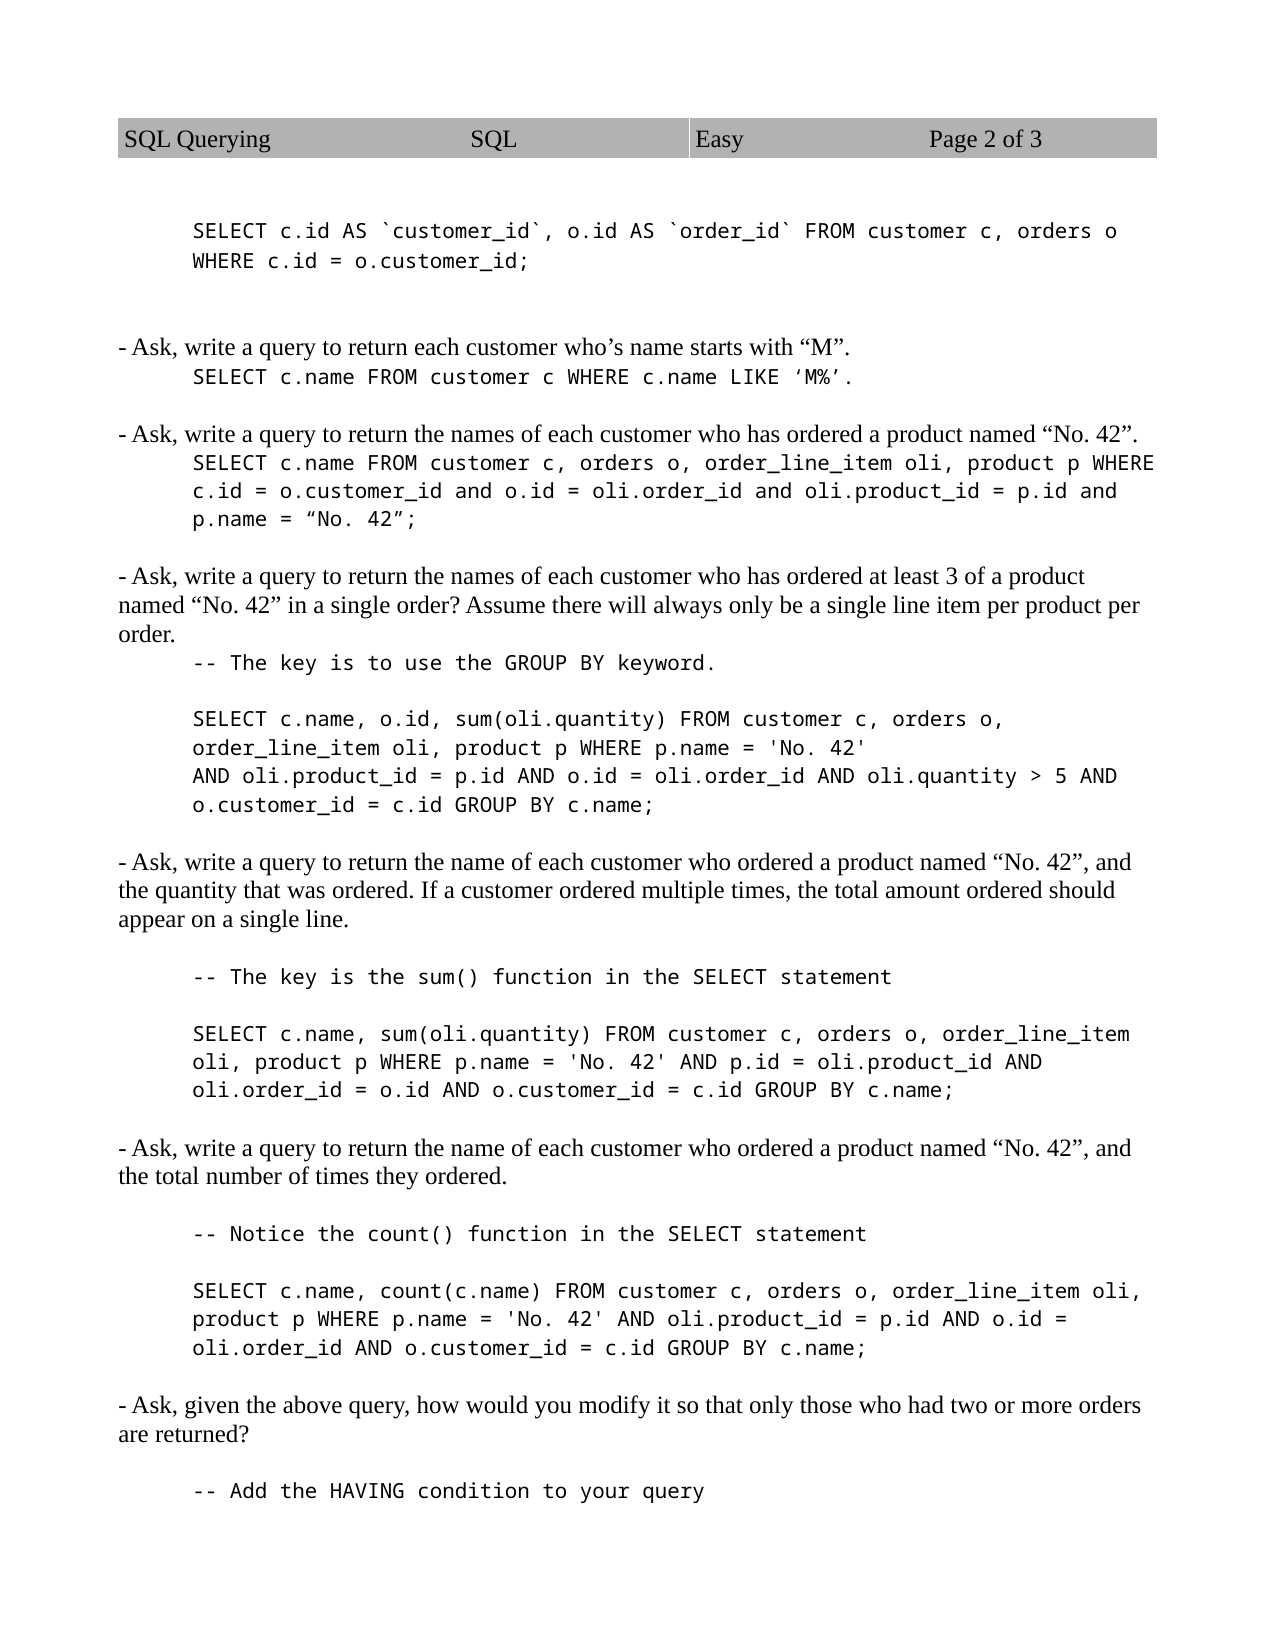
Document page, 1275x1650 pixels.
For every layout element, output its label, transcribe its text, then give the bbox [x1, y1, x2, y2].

text - Ask, write a query to return each customer who’s name starts with “M”. [118, 332, 1157, 361]
text SELECT c.name FROM customer c WHERE c.name LIKE ‘M%’. [118, 361, 1157, 390]
text - Ask, write a query to return the name of each customer who ordered a product named “No. 42”, and the quantity that was ordered. If a customer ordered multiple times, the total amount ordered should appear on a single line. [118, 847, 1157, 933]
text - Ask, write a query to return the names of each customer who has ordered a product named “No. 42”. [118, 419, 1157, 448]
text SELECT c.name, count(c.name) FROM customer c, orders o, order_line_item oli, product p WHERE p.name = 'No. 42' AND oli.product_id = p.id AND o.id = oli.order_id AND o.customer_id = c.id GROUP BY c.name; [192, 1276, 1157, 1390]
text - Ask, given the above query, how would you modify it so that only those who had two or more orders are returned? [118, 1390, 1157, 1447]
text SELECT c.name, o.id, sum(oli.quantity) FROM customer c, orders o, order_line_item oli, product p WHERE p.name = 'No. 42' AND oli.product_id = p.id AND o.id = oli.order_id AND oli.quantity > 5 AND o.customer_id = c.id GROUP BY c.name; [192, 704, 1157, 847]
text SELECT c.name FROM customer c, orders o, order_line_item oli, product p WHERE c.id = o.customer_id and o.id = oli.order_id and oli.product_id = p.id and p.name = “No. 42”; [192, 448, 1157, 533]
text SELECT c.name, sum(oli.quantity) FROM customer c, orders o, order_line_item oli, product p WHERE p.name = 'No. 42' AND p.id = oli.product_id AND oli.order_id = o.id AND o.customer_id = c.id GROUP BY c.name; [192, 1019, 1157, 1133]
text - Ask, write a query to return the names of each customer who has ordered at least 3 of a product named “No. 42” in a single order? Assume there will always only be a single line item per product per order. [118, 561, 1157, 648]
text -- Add the HAVING condition to your query [192, 1476, 1157, 1504]
text -- The key is the sum() function in the SELECT statement [192, 962, 1157, 990]
text -- The key is to use the GROUP BY keyword. [192, 648, 1157, 676]
text -- Notice the count() function in the SELECT statement [192, 1219, 1157, 1247]
text - Ask, write a query to return the name of each customer who ordered a product named “No. 42”, and the total number of times they ordered. [118, 1133, 1157, 1190]
text SELECT c.id AS `customer_id`, o.id AS `order_id` FROM customer c, orders o WHERE c.id = o.customer_id; [192, 217, 1157, 274]
